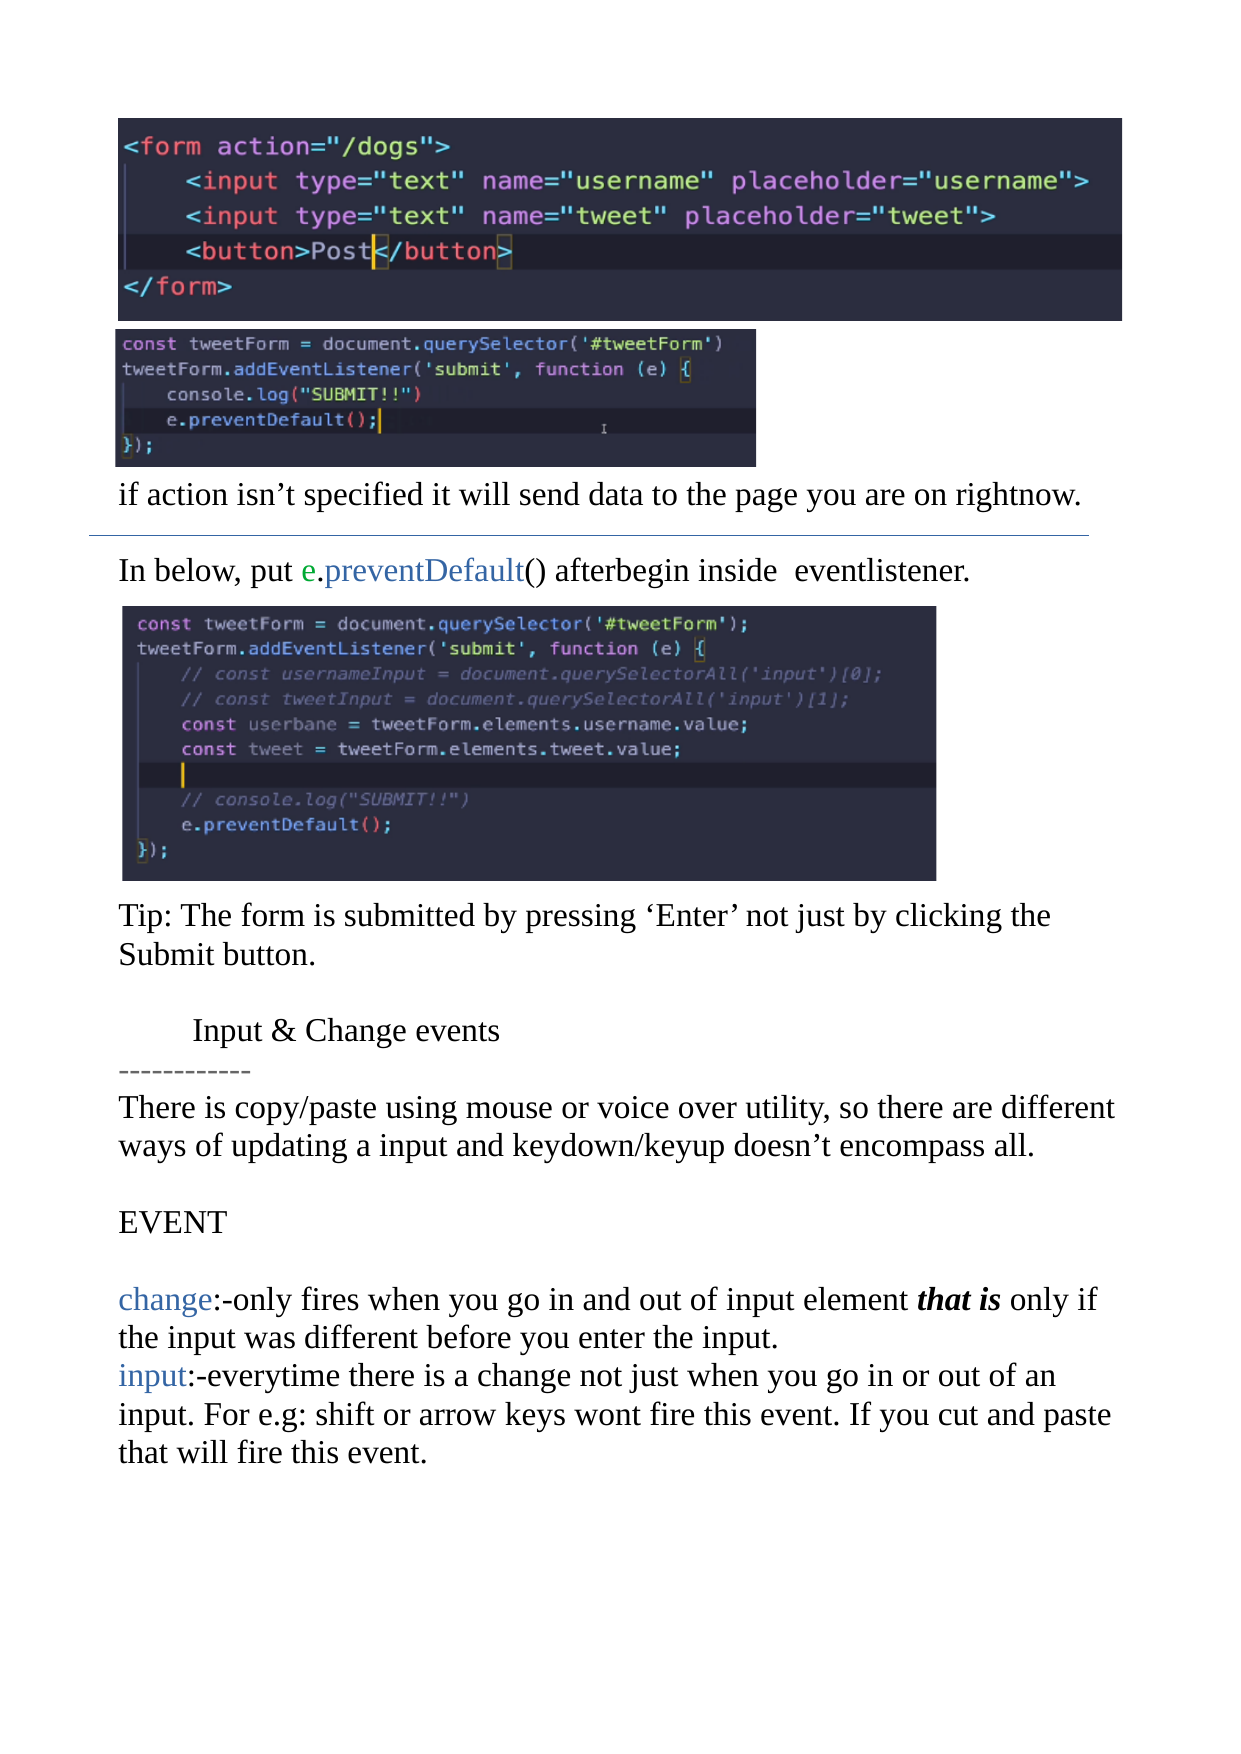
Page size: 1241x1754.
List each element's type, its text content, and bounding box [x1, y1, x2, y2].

picture [122, 606, 937, 881]
text change:-only fires when you go in and out of input element that is only if the input was different before you enter the input. [118, 1279, 1122, 1355]
text ------------ [118, 1049, 1122, 1087]
text if action isn’t specified it will send data to the page you are on rightnow. [118, 474, 1122, 512]
text There is copy/paste using mouse or voice over utility, so there are different ways of updating a input and keydown/keyup doesn’t encompass all. [118, 1087, 1122, 1164]
picture [118, 118, 1123, 321]
picture [115, 329, 757, 467]
text Input & Change events [118, 1010, 1122, 1049]
text EVENT [118, 1202, 1122, 1240]
text input:-everytime there is a change not just when you go in or out of an input. For e.g: shift or arrow keys wont fire this event. If you cut and paste that will fire this event. [118, 1355, 1122, 1470]
text In below, put e.preventDefault() afterbegin inside eventlistener. [118, 550, 1122, 589]
text Tip: The form is submitted by pressing ‘Enter’ not just by clicking the Submit button. [118, 895, 1122, 972]
